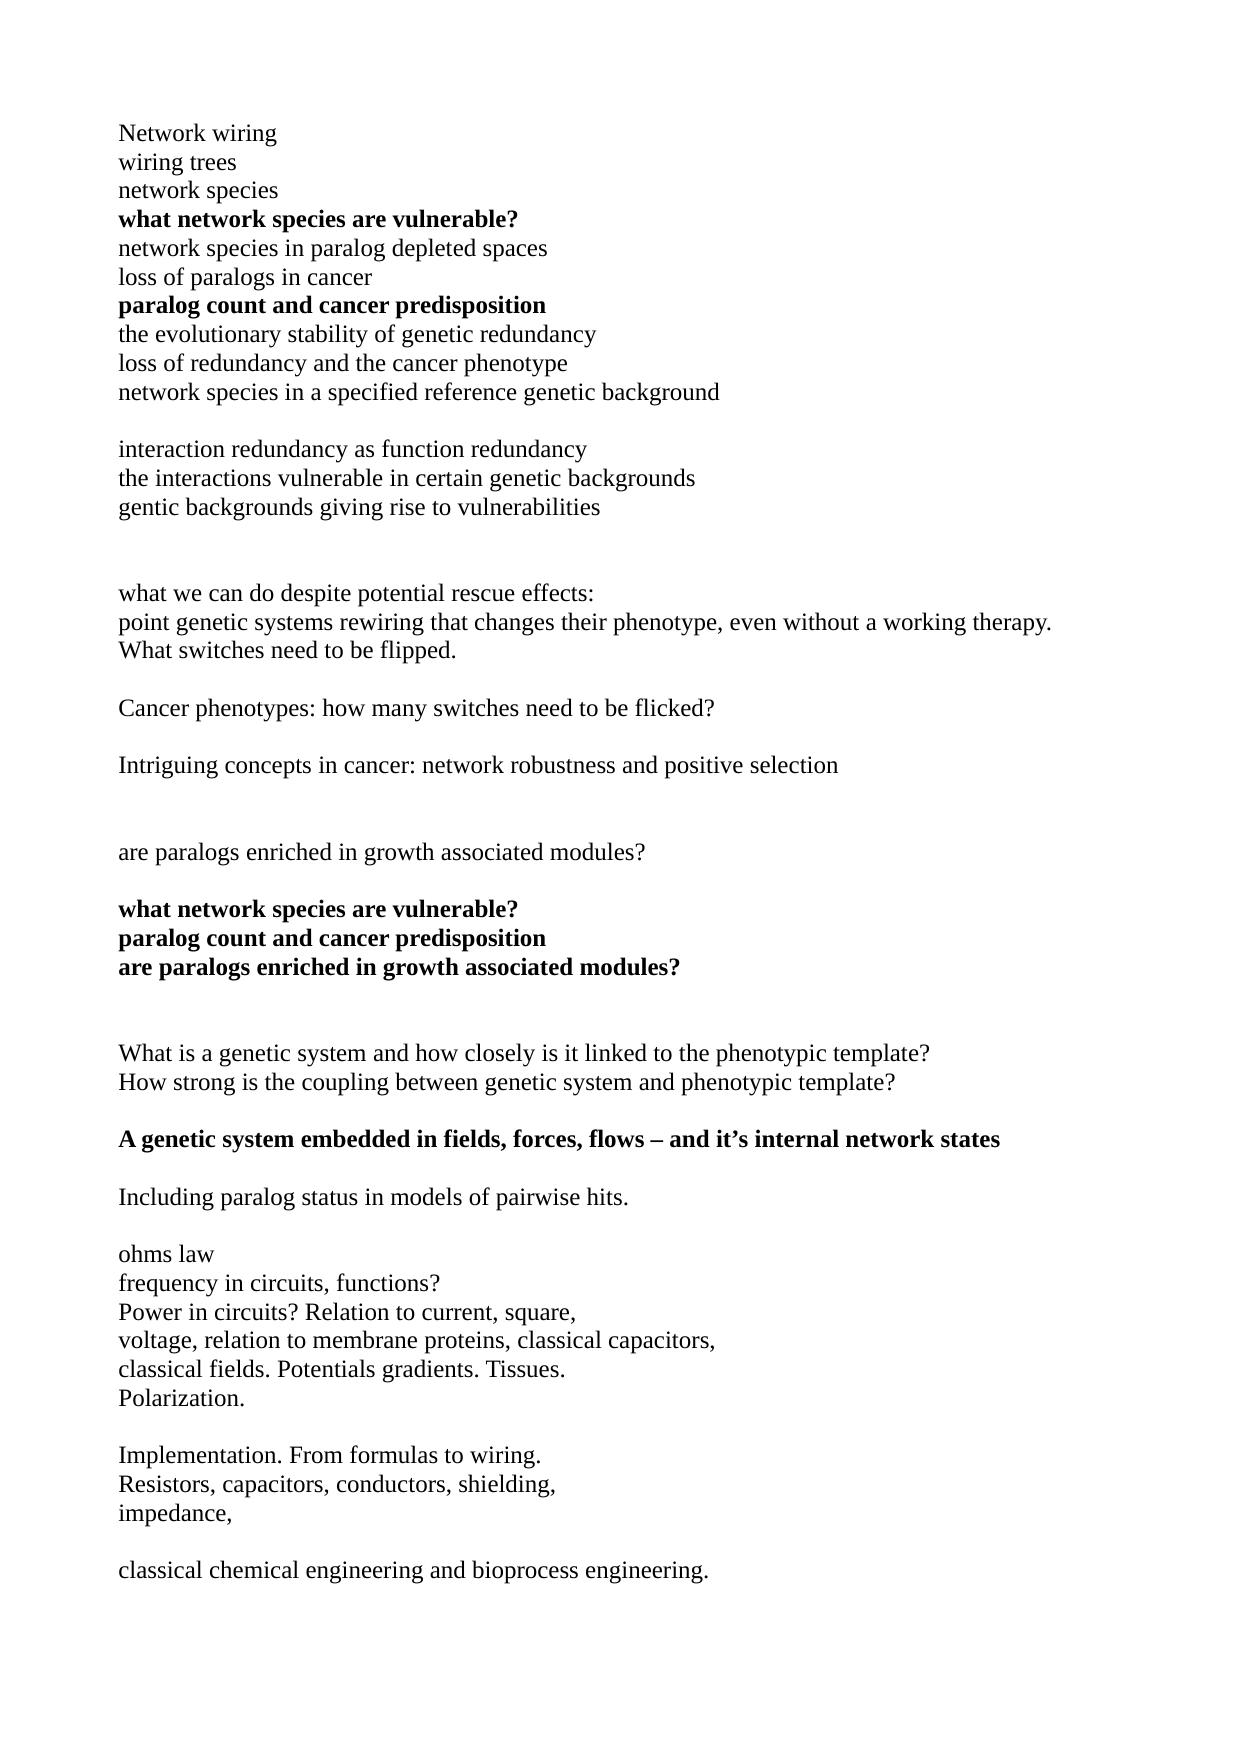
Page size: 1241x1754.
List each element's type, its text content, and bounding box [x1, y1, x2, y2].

text the interactions vulnerable in certain genetic backgrounds [118, 463, 1122, 492]
text gentic backgrounds giving rise to vulnerabilities [118, 492, 1122, 521]
text Polarization. [118, 1383, 1122, 1412]
text Intriguing concepts in cancer: network robustness and positive selection [118, 751, 1122, 779]
text interaction redundancy as function redundancy [118, 434, 1122, 463]
text classical fields. Potentials gradients. Tissues. [118, 1354, 1122, 1383]
text Implementation. From formulas to wiring. [118, 1441, 1122, 1469]
text impedance, [118, 1498, 1122, 1527]
text the evolutionary stability of genetic redundancy [118, 319, 1122, 348]
text network species [118, 176, 1122, 204]
text Network wiring [118, 118, 1122, 147]
text what we can do despite potential rescue effects: [118, 578, 1122, 607]
text frequency in circuits, functions? [118, 1268, 1122, 1297]
text Resistors, capacitors, conductors, shielding, [118, 1469, 1122, 1498]
text what network species are vulnerable? [118, 894, 1122, 923]
text are paralogs enriched in growth associated modules? [118, 952, 1122, 981]
text ohms law [118, 1239, 1122, 1268]
text What is a genetic system and how closely is it linked to the phenotypic template? [118, 1038, 1122, 1067]
text loss of paralogs in cancer [118, 262, 1122, 291]
text network species in a specified reference genetic background [118, 377, 1122, 406]
text Power in circuits? Relation to current, square, [118, 1297, 1122, 1326]
text paralog count and cancer predisposition [118, 291, 1122, 319]
text are paralogs enriched in growth associated modules? [118, 837, 1122, 866]
text How strong is the coupling between genetic system and phenotypic template? [118, 1067, 1122, 1096]
text Cancer phenotypes: how many switches need to be flicked? [118, 693, 1122, 722]
text what network species are vulnerable? [118, 204, 1122, 233]
text What switches need to be flipped. [118, 636, 1122, 664]
text paralog count and cancer predisposition [118, 923, 1122, 952]
text A genetic system embedded in fields, forces, flows – and it’s internal network states [118, 1124, 1122, 1153]
text network species in paralog depleted spaces [118, 233, 1122, 262]
text classical chemical engineering and bioprocess engineering. [118, 1556, 1122, 1584]
text loss of redundancy and the cancer phenotype [118, 348, 1122, 377]
text point genetic systems rewiring that changes their phenotype, even without a working therapy. [118, 607, 1122, 636]
text wiring trees [118, 147, 1122, 176]
text Including paralog status in models of pairwise hits. [118, 1182, 1122, 1211]
text voltage, relation to membrane proteins, classical capacitors, [118, 1326, 1122, 1354]
